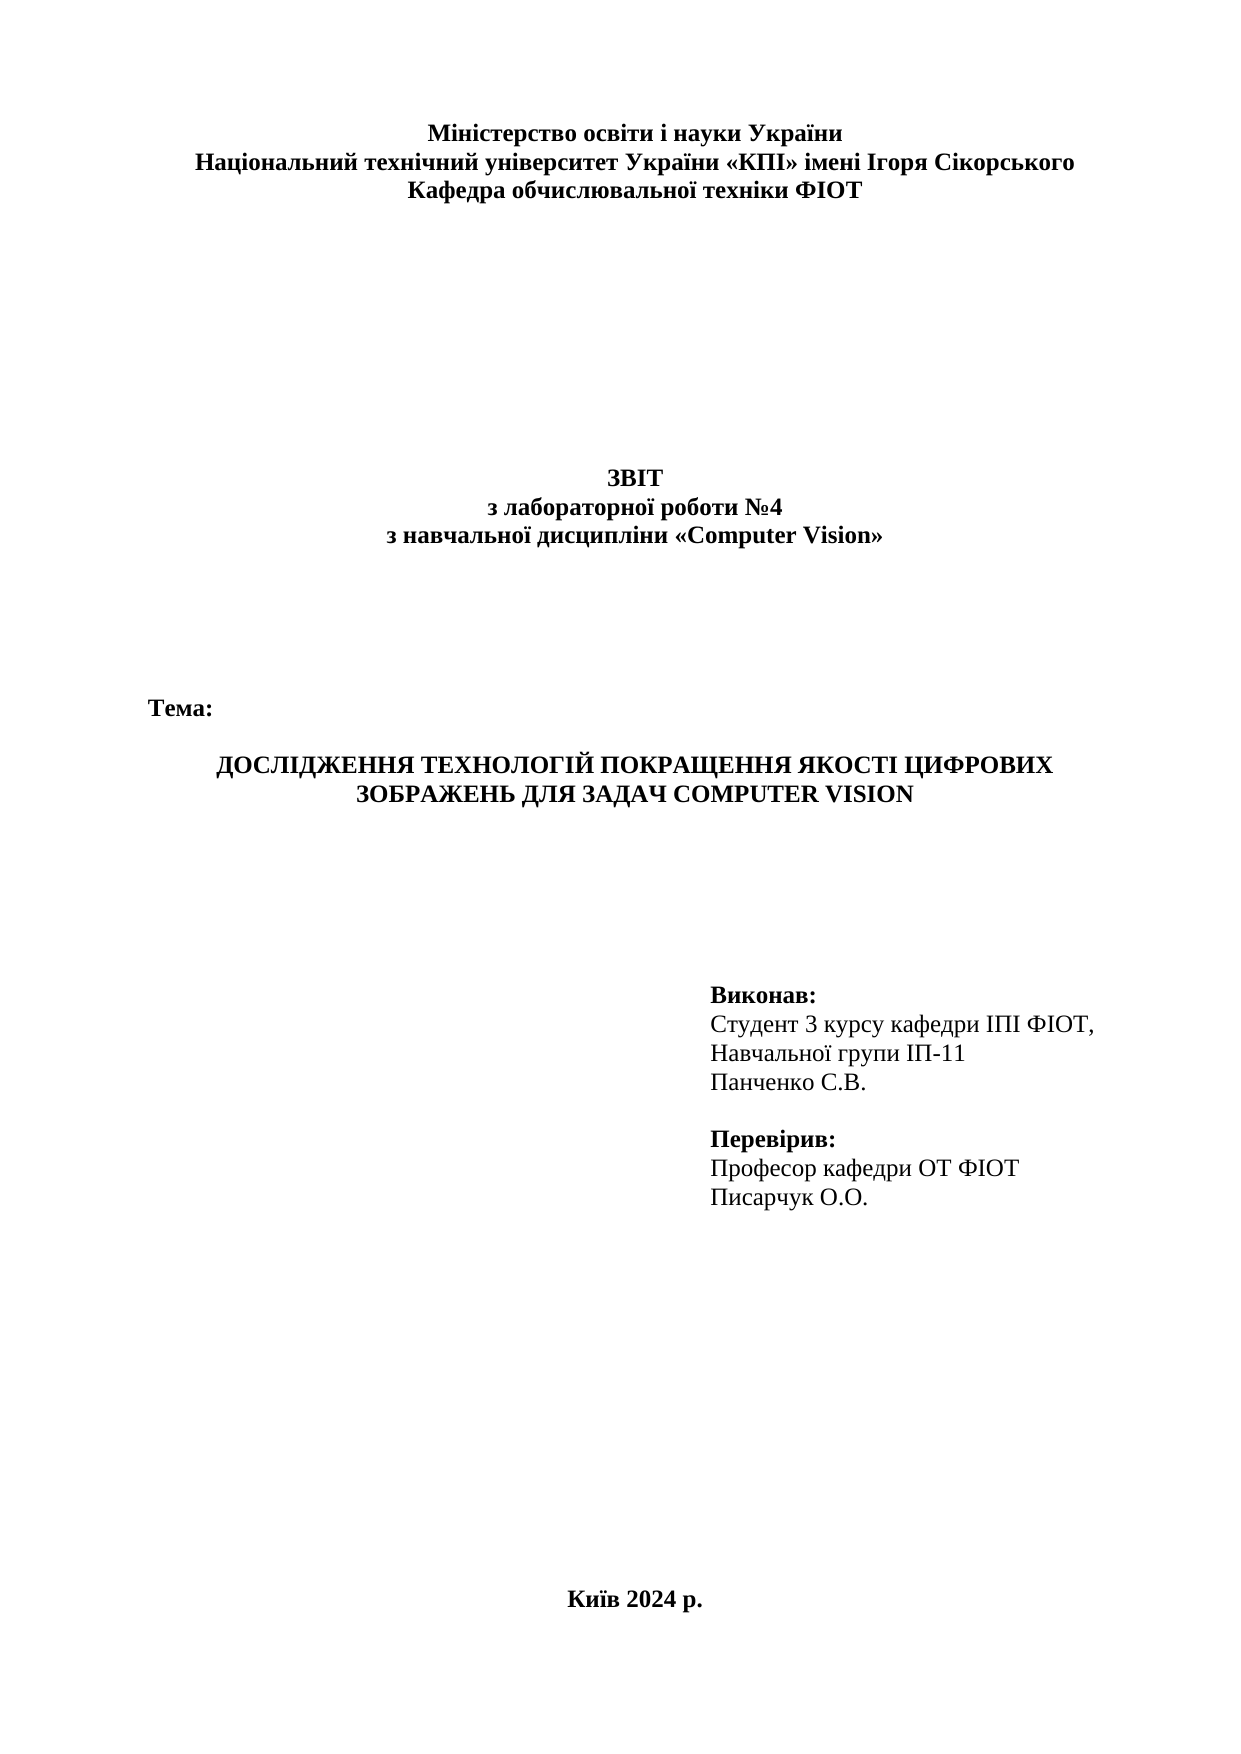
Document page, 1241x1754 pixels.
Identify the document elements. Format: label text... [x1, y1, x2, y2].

text Панченко С.В. [710, 1067, 1122, 1096]
text з лабораторної роботи №4 [148, 492, 1122, 521]
text Київ 2024 р. [148, 1584, 1122, 1613]
text Тема: [148, 693, 1122, 722]
text Студент 3 курсу кафедри ІПІ ФІОТ, [710, 1009, 1122, 1038]
text з навчальної дисципліни «Computer Vision» [148, 521, 1122, 549]
text Писарчук О.О. [710, 1182, 1122, 1211]
text Національний технічний університет України «КПІ» імені Ігоря Сікорського [148, 147, 1122, 176]
text Професор кафедри ОТ ФІОТ [710, 1153, 1122, 1182]
text Виконав: [710, 981, 1122, 1009]
text ЗВІТ [148, 463, 1122, 492]
text Міністерство освіти і науки України [148, 118, 1122, 147]
text Перевірив: [710, 1124, 1122, 1153]
text Кафедра обчислювальної техніки ФІОТ [148, 176, 1122, 204]
text ДОСЛІДЖЕННЯ ТЕХНОЛОГІЙ ПОКРАЩЕННЯ ЯКОСТІ ЦИФРОВИХ ЗОБРАЖЕНЬ ДЛЯ ЗАДАЧ COMPUTER VISION [148, 751, 1122, 808]
text Навчальної групи ІП-11 [710, 1038, 1122, 1067]
